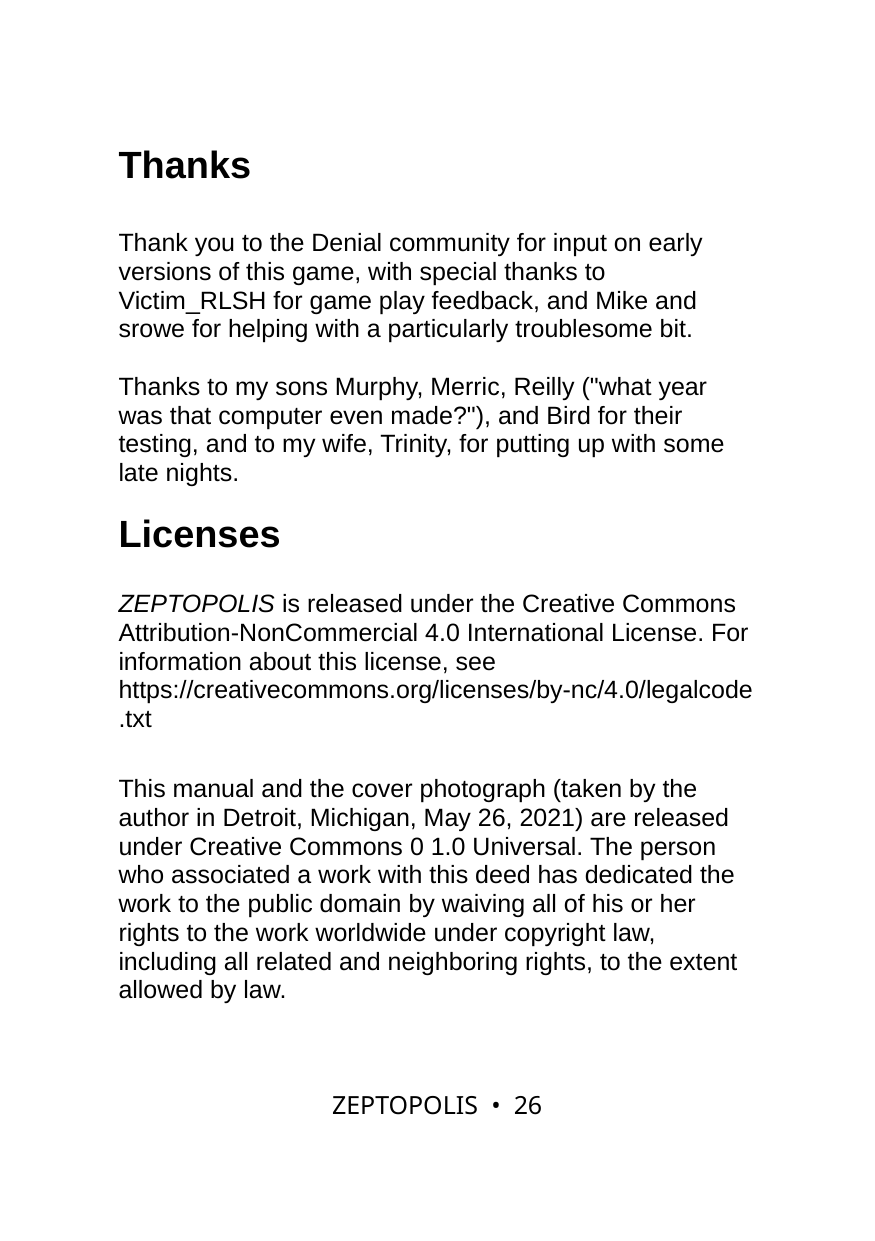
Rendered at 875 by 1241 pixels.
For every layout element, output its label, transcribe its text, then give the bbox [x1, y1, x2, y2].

text This manual and the cover photograph (taken by the author in Detroit, Michigan, May 26, 2021) are released under Creative Commons 0 1.0 Universal. The person who associated a work with this deed has dedicated the work to the public domain by waiving all of his or her rights to the work worldwide under copyright law, including all related and neighboring rights, to the extent allowed by law. [118, 774, 756, 1004]
subtitle Thanks [118, 143, 756, 187]
subtitle ZEPTOPOLIS is released under the Creative Commons Attribution-NonCommercial 4.0 International License. For information about this license, see https://creativecommons.org/licenses/by-nc/4.0/legalcode.txt [118, 589, 756, 733]
subtitle Licenses [118, 512, 756, 556]
text Thank you to the Denial community for input on early versions of this game, with special thanks to Victim_RLSH for game play feedback, and Mike and srowe for helping with a particularly troublesome bit. [118, 228, 756, 343]
text Thanks to my sons Murphy, Merric, Reilly ("what year was that computer even made?"), and Bird for their testing, and to my wife, Trinity, for putting up with some late nights. [118, 372, 756, 487]
